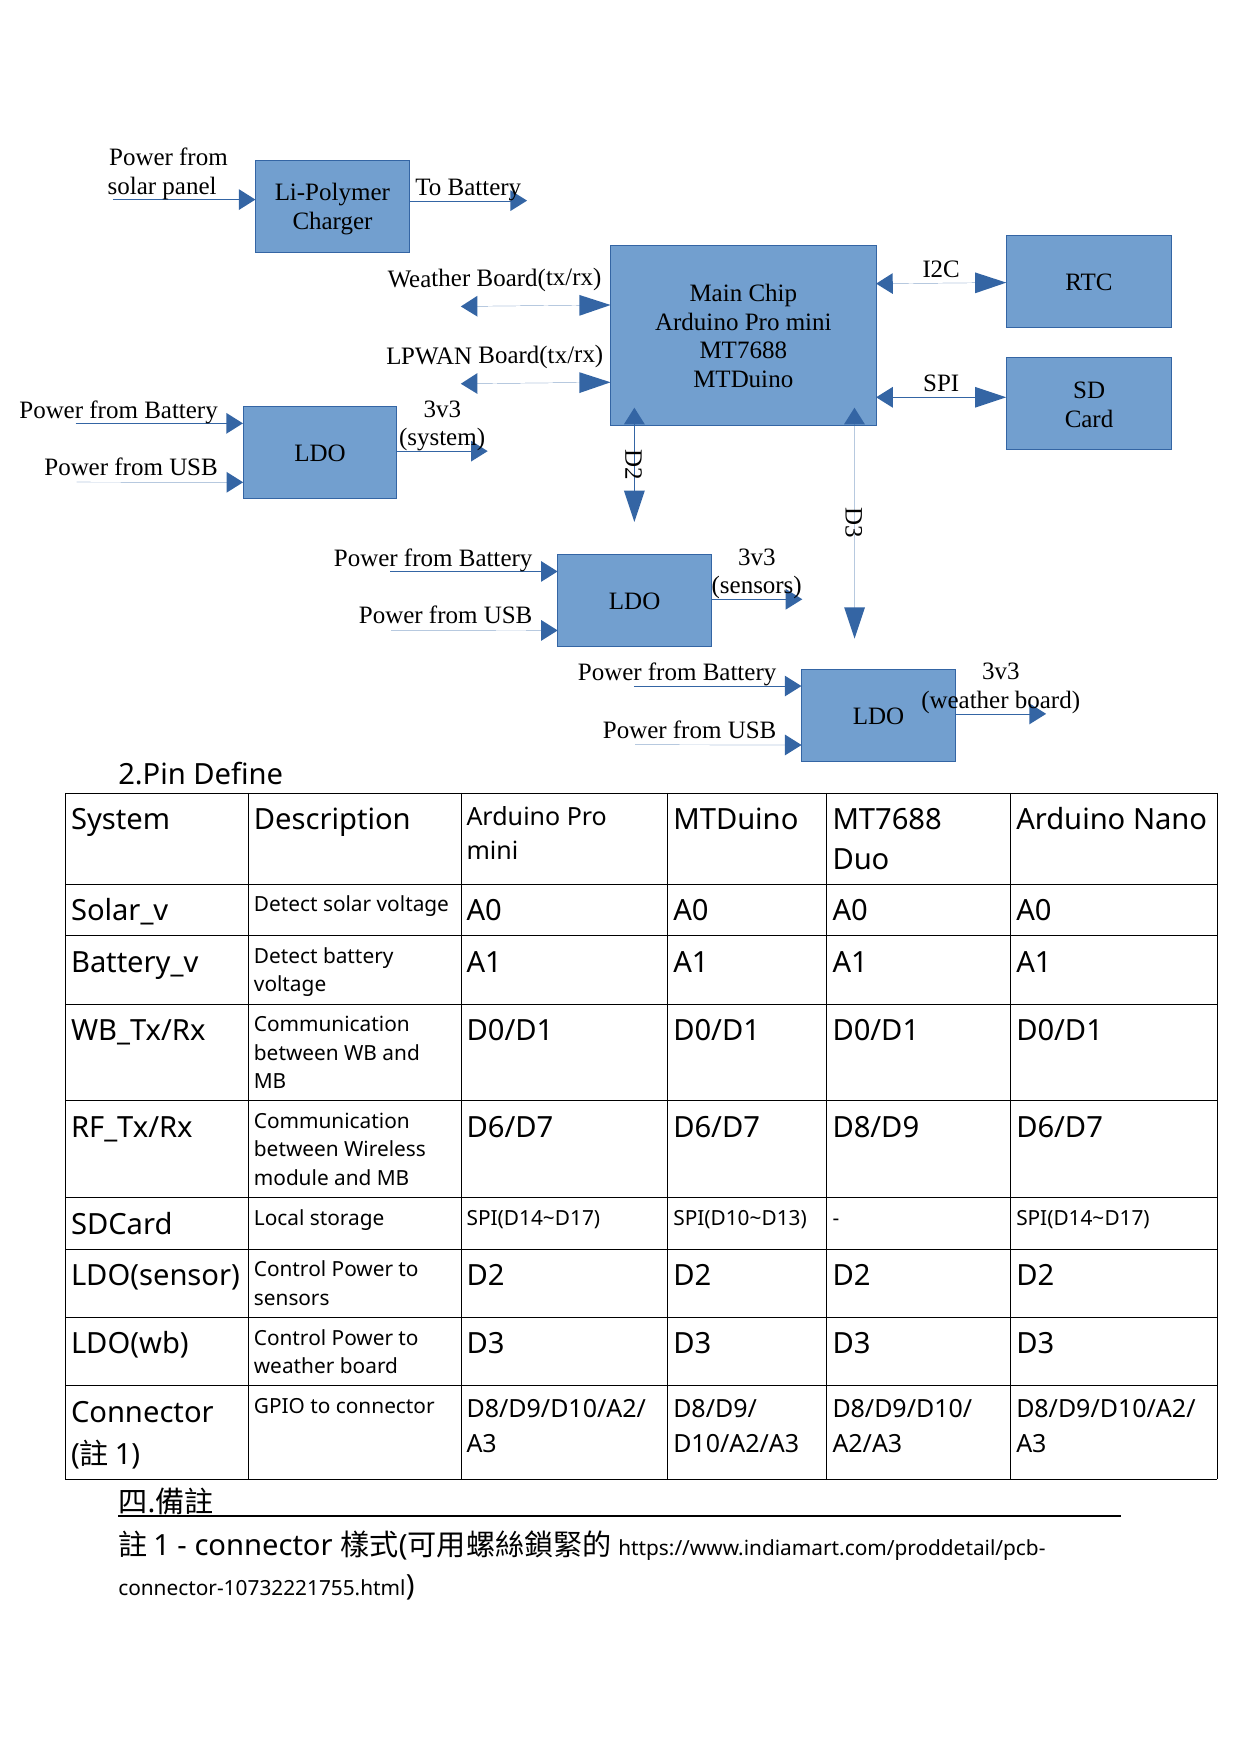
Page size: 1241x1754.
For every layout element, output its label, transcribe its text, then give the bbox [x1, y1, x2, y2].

table_cell D2 [1011, 1250, 1217, 1317]
table_cell D0/D1 [668, 1005, 826, 1100]
table_cell Local storage [249, 1198, 461, 1248]
table_header Description [249, 794, 461, 884]
table_cell D3 [827, 1318, 1010, 1385]
table_cell Connector (註1) [66, 1386, 248, 1479]
table_cell Detect battery voltage [249, 936, 461, 1003]
text 四.備註 [118, 1480, 1122, 1521]
table_cell A0 [827, 885, 1010, 935]
table_header System [66, 794, 248, 884]
table_cell A0 [462, 885, 667, 935]
table_cell A1 [1011, 936, 1217, 1003]
table_cell A0 [1011, 885, 1217, 935]
table_cell D6/D7 [1011, 1101, 1217, 1197]
table_cell SPI(D14~D17) [1011, 1198, 1217, 1248]
table_header MTDuino [668, 794, 826, 884]
table_cell D8/D9 [827, 1101, 1010, 1197]
table_cell RF_Tx/Rx [66, 1101, 248, 1197]
table_cell D0/D1 [1011, 1005, 1217, 1100]
table_cell D6/D7 [462, 1101, 667, 1197]
table_cell D8/D9/D10/A2/A3 [827, 1386, 1010, 1479]
table_cell D2 [462, 1250, 667, 1317]
table_cell D2 [668, 1250, 826, 1317]
table_cell Solar_v [66, 885, 248, 935]
table_cell A0 [668, 885, 826, 935]
table_header MT7688 Duo [827, 794, 1010, 884]
table_cell D2 [827, 1250, 1010, 1317]
table_cell D6/D7 [668, 1101, 826, 1197]
table_cell D8/D9/D10/A2/ A3 [462, 1386, 667, 1479]
table_cell D3 [668, 1318, 826, 1385]
table_cell SPI(D14~D17) [462, 1198, 667, 1248]
table_cell D8/D9/D10/A2/A3 [668, 1386, 826, 1479]
table_cell D8/D9/D10/A2/ A3 [1011, 1386, 1217, 1479]
table_cell WB_Tx/Rx [66, 1005, 248, 1100]
table_header Arduino Nano [1011, 794, 1217, 884]
table_cell D3 [1011, 1318, 1217, 1385]
table_cell GPIO to connector [249, 1386, 461, 1479]
table_cell A1 [827, 936, 1010, 1003]
table_cell D0/D1 [462, 1005, 667, 1100]
table_cell Battery_v [66, 936, 248, 1003]
table_cell Communication between Wireless module and MB [249, 1101, 461, 1197]
table_cell D0/D1 [827, 1005, 1010, 1100]
table_cell A1 [462, 936, 667, 1003]
text 註1 - connector 樣式(可用螺絲鎖緊的 https://www.indiamart.com/proddetail/pcb-connector-10732221755.html) [118, 1521, 1122, 1603]
table_cell D3 [462, 1318, 667, 1385]
table_header Arduino Pro mini [462, 794, 667, 884]
table_cell A1 [668, 936, 826, 1003]
table_cell SPI(D10~D13) [668, 1198, 826, 1248]
table_cell SDCard [66, 1198, 248, 1248]
table_cell - [827, 1198, 1010, 1248]
table_cell LDO(sensor) [66, 1250, 248, 1317]
table_cell LDO(wb) [66, 1318, 248, 1385]
text 2.Pin Define [118, 753, 1122, 793]
table_cell Communication between WB and MB [249, 1005, 461, 1100]
table_cell Detect solar voltage [249, 885, 461, 935]
table_cell Control Power to weather board [249, 1318, 461, 1385]
table_cell Control Power to sensors [249, 1250, 461, 1317]
